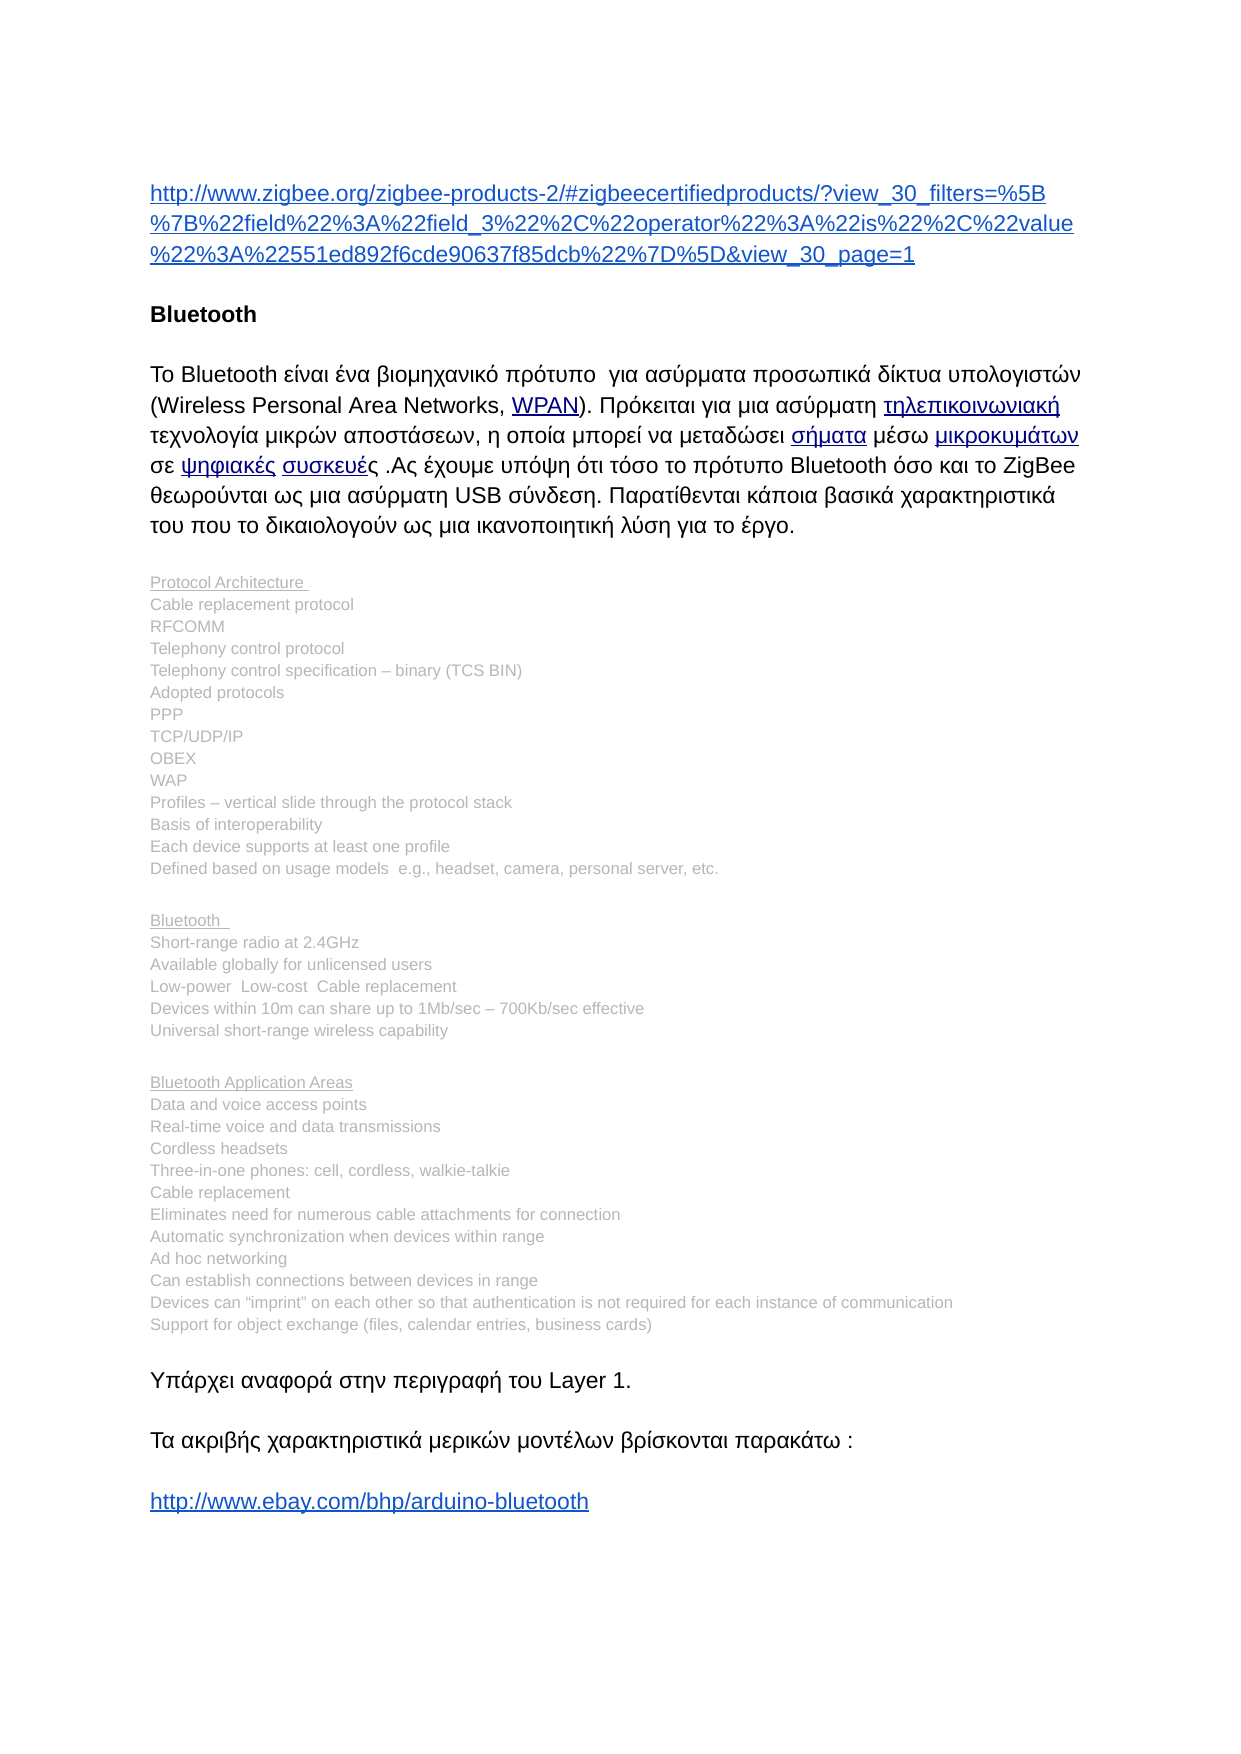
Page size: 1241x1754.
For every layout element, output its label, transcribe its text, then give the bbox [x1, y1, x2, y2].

text Can establish connections between devices in range [150, 1271, 1090, 1290]
text Bluetooth [150, 301, 1090, 327]
text Adopted protocols [150, 683, 1090, 702]
text Low-power Low-cost Cable replacement [150, 977, 1090, 996]
text Cable replacement [150, 1183, 1090, 1202]
text Data and voice access points [150, 1095, 1090, 1114]
text Telephony control protocol [150, 639, 1090, 658]
text http://www.zigbee.org/zigbee-products-2/#zigbeecertifiedproducts/?view_30_filters=%5B%7B%22field%22%3A%22field_3%22%2C%22operator%22%3A%22is%22%2C%22value%22%3A%22551ed892f6cde90637f85dcb%22%7D%5D&view_30_page=1 [150, 180, 1090, 267]
text RFCOMM [150, 617, 1090, 636]
text Real-time voice and data transmissions [150, 1117, 1090, 1136]
text TCP/UDP/IP [150, 727, 1090, 746]
text Available globally for unlicensed users [150, 955, 1090, 974]
text http://www.ebay.com/bhp/arduino-bluetooth [150, 1488, 1090, 1514]
text Each device supports at least one profile [150, 837, 1090, 856]
text Bluetooth Application Areas [150, 1073, 1090, 1092]
text Automatic synchronization when devices within range [150, 1227, 1090, 1246]
text Devices within 10m can share up to 1Mb/sec – 700Kb/sec effective [150, 999, 1090, 1018]
text Ad hoc networking [150, 1249, 1090, 1268]
text Universal short-range wireless capability [150, 1021, 1090, 1040]
text Support for object exchange (files, calendar entries, business cards) [150, 1315, 1090, 1334]
text Το Bluetooth είναι ένα βιομηχανικό πρότυπο για ασύρματα προσωπικά δίκτυα υπολογιστών (Wireless Personal Αrea Νetworks, WPAN). Πρόκειται για μια ασύρματη τηλεπικοινωνιακή τεχνολογία μικρών αποστάσεων, η οποία μπορεί να μεταδώσει σήματα μέσω μικροκυμάτων σε ψηφιακές συσκευές .Ας έχουμε υπόψη ότι τόσο το πρότυπο Bluetooth όσο και το ZigBee θεωρούνται ως μια ασύρματη USB σύνδεση. Παρατίθενται κάποια βασικά χαρακτηριστικά του που το δικαιολογούν ως μια ικανοποιητική λύση για το έργο. [150, 361, 1090, 539]
text Υπάρχει αναφορά στην περιγραφή του Layer 1. [150, 1367, 1090, 1393]
text Cordless headsets [150, 1139, 1090, 1158]
text WAP [150, 771, 1090, 790]
text Cable replacement protocol [150, 595, 1090, 614]
text Defined based on usage models e.g., headset, camera, personal server, etc. [150, 859, 1090, 878]
text OBEX [150, 749, 1090, 768]
text Basis of interoperability [150, 815, 1090, 834]
text Bluetooth [150, 911, 1090, 930]
text Protocol Architecture [150, 573, 1090, 592]
text Eliminates need for numerous cable attachments for connection [150, 1205, 1090, 1224]
text PPP [150, 705, 1090, 724]
text Short-range radio at 2.4GHz [150, 933, 1090, 952]
text Devices can “imprint” on each other so that authentication is not required for each instance of communication [150, 1293, 1090, 1312]
text Three-in-one phones: cell, cordless, walkie-talkie [150, 1161, 1090, 1180]
text Telephony control specification – binary (TCS BIN) [150, 661, 1090, 680]
text Τα ακριβής χαρακτηριστικά μερικών μοντέλων βρίσκονται παρακάτω : [150, 1427, 1090, 1454]
text Profiles – vertical slide through the protocol stack [150, 793, 1090, 812]
